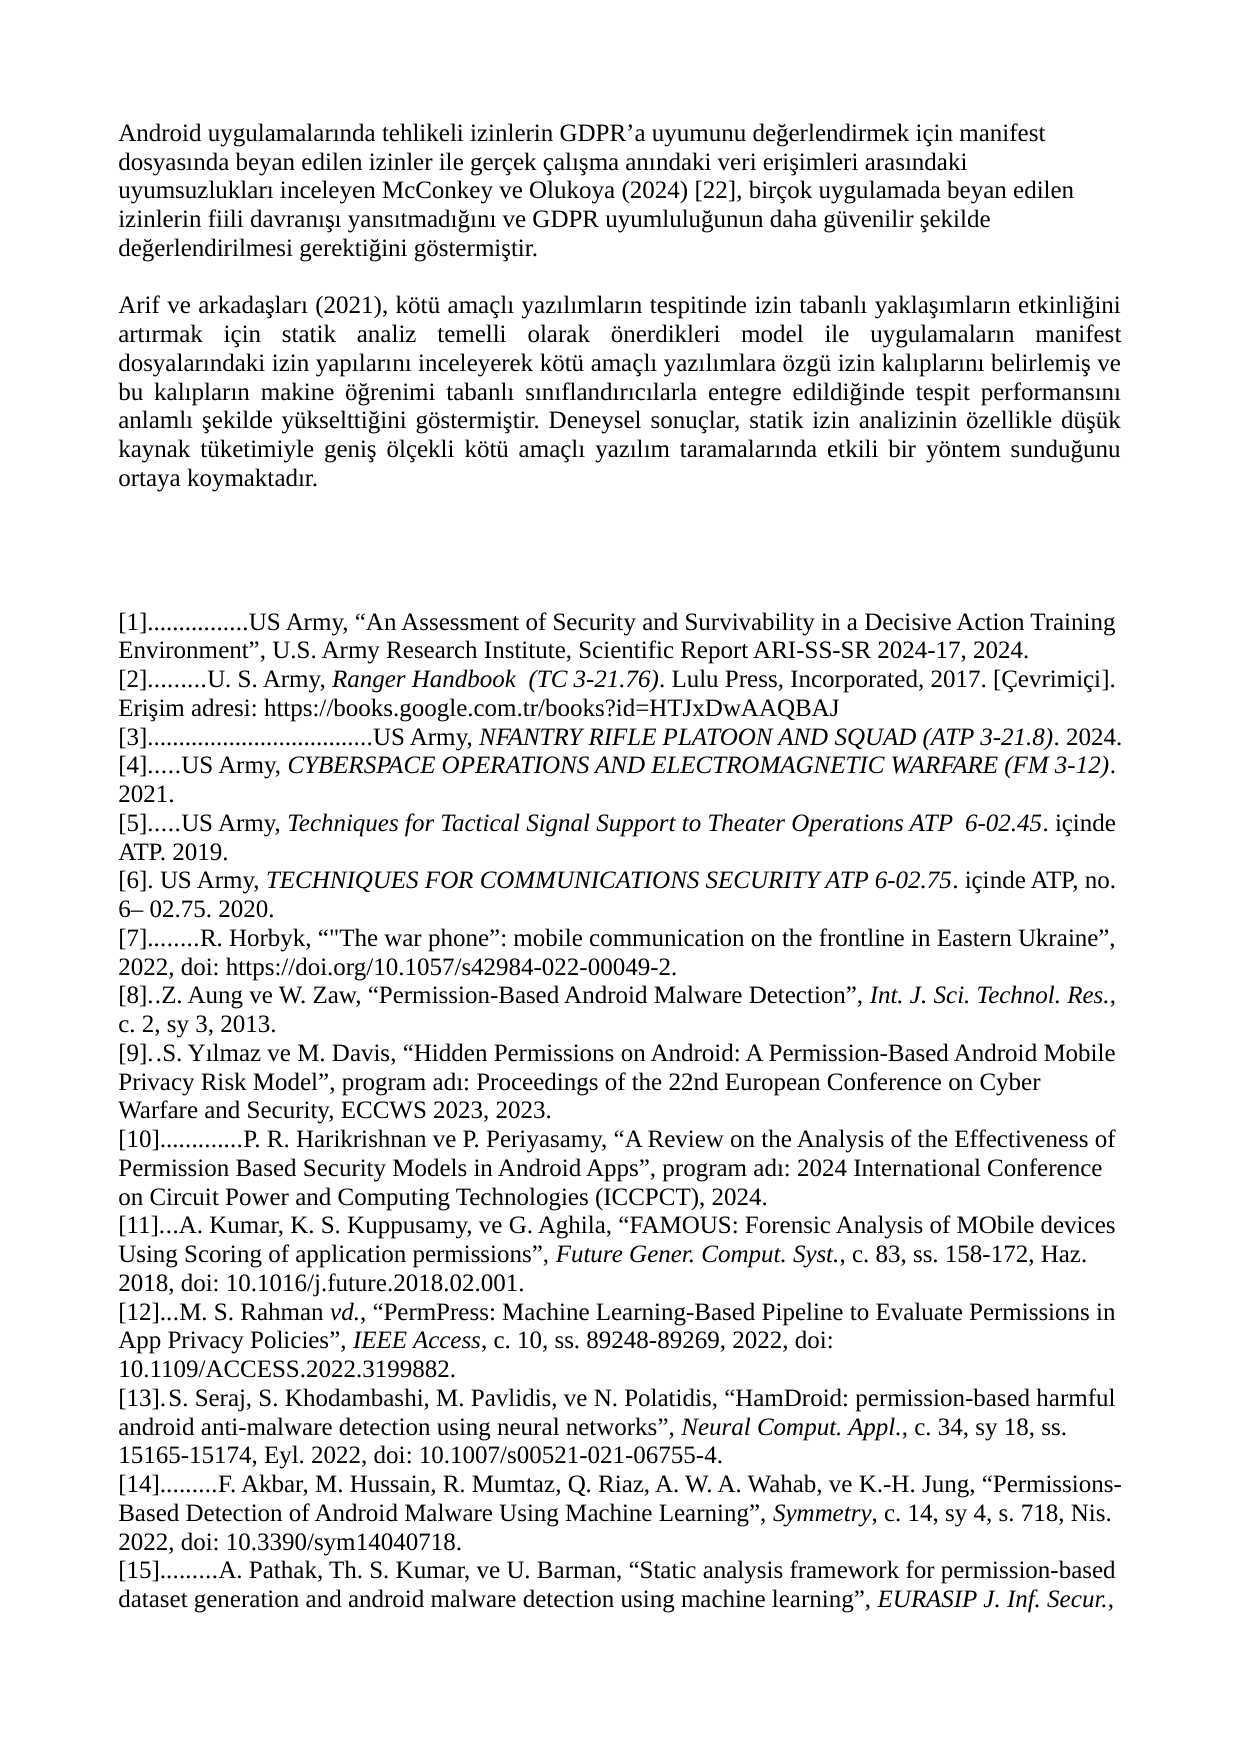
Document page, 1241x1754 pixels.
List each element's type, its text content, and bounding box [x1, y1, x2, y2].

text [12] M. S. Rahman vd., “PermPress: Machine Learning-Based Pipeline to Evaluate Permissions in App Privacy Policies”, IEEE Access, c. 10, ss. 89248-89269, 2022, doi: 10.1109/ACCESS.2022.3199882. [118, 1297, 1122, 1383]
text [15] A. Pathak, Th. S. Kumar, ve U. Barman, “Static analysis framework for permission-based dataset generation and android malware detection using machine learning”, EURASIP J. Inf. Secur., [118, 1556, 1122, 1613]
text [10] P. R. Harikrishnan ve P. Periyasamy, “A Review on the Analysis of the Effectiveness of Permission Based Security Models in Android Apps”, program adı: 2024 International Conference on Circuit Power and Computing Technologies (ICCPCT), 2024. [118, 1124, 1122, 1211]
text [1] US Army, “An Assessment of Security and Survivability in a Decisive Action Training Environment”, U.S. Army Research Institute, Scientific Report ARI-SS-SR 2024-17, 2024. [118, 607, 1122, 664]
text [4] US Army, CYBERSPACE OPERATIONS AND ELECTROMAGNETIC WARFARE (FM 3-12). 2021. [118, 751, 1122, 808]
text [9] S. Yılmaz ve M. Davis, “Hidden Permissions on Android: A Permission-Based Android Mobile Privacy Risk Model”, program adı: Proceedings of the 22nd European Conference on Cyber Warfare and Security, ECCWS 2023, 2023. [118, 1038, 1122, 1124]
text [13] S. Seraj, S. Khodambashi, M. Pavlidis, ve N. Polatidis, “HamDroid: permission-based harmful android anti-malware detection using neural networks”, Neural Comput. Appl., c. 34, sy 18, ss. 15165-15174, Eyl. 2022, doi: 10.1007/s00521-021-06755-4. [118, 1383, 1122, 1469]
text Android uygulamalarında tehlikeli izinlerin GDPR’a uyumunu değerlendirmek için manifest dosyasında beyan edilen izinler ile gerçek çalışma anındaki veri erişimleri arasındaki uyumsuzlukları inceleyen McConkey ve Olukoya (2024) [22], birçok uygulamada beyan edilen izinlerin fiili davranışı yansıtmadığını ve GDPR uyumluluğunun daha güvenilir şekilde değerlendirilmesi gerektiğini göstermiştir. [118, 118, 1122, 262]
text [2] U. S. Army, Ranger Handbook (TC 3-21.76). Lulu Press, Incorporated, 2017. [Çevrimiçi]. Erişim adresi: https://books.google.com.tr/books?id=HTJxDwAAQBAJ [118, 664, 1122, 722]
text [14] F. Akbar, M. Hussain, R. Mumtaz, Q. Riaz, A. W. A. Wahab, ve K.-H. Jung, “Permissions-Based Detection of Android Malware Using Machine Learning”, Symmetry, c. 14, sy 4, s. 718, Nis. 2022, doi: 10.3390/sym14040718. [118, 1469, 1122, 1556]
text Arif ve arkadaşları (2021), kötü amaçlı yazılımların tespitinde izin tabanlı yaklaşımların etkinliğini artırmak için statik analiz temelli olarak önerdikleri model ile uygulamaların manifest dosyalarındaki izin yapılarını inceleyerek kötü amaçlı yazılımlara özgü izin kalıplarını belirlemiş ve bu kalıpların makine öğrenimi tabanlı sınıflandırıcılarla entegre edildiğinde tespit performansını anlamlı şekilde yükselttiğini göstermiştir. Deneysel sonuçlar, statik izin analizinin özellikle düşük kaynak tüketimiyle geniş ölçekli kötü amaçlı yazılım taramalarında etkili bir yöntem sunduğunu ortaya koymaktadır. [118, 291, 1122, 492]
text [11] A. Kumar, K. S. Kuppusamy, ve G. Aghila, “FAMOUS: Forensic Analysis of MObile devices Using Scoring of application permissions”, Future Gener. Comput. Syst., c. 83, ss. 158-172, Haz. 2018, doi: 10.1016/j.future.2018.02.001. [118, 1211, 1122, 1297]
text [6] US Army, TECHNIQUES FOR COMMUNICATIONS SECURITY ATP 6-02.75. içinde ATP, no. 6– 02.75. 2020. [118, 866, 1122, 923]
text [8] Z. Aung ve W. Zaw, “Permission-Based Android Malware Detection”, Int. J. Sci. Technol. Res., c. 2, sy 3, 2013. [118, 981, 1122, 1038]
text [5] US Army, Techniques for Tactical Signal Support to Theater Operations ATP 6-02.45. içinde ATP. 2019. [118, 808, 1122, 866]
text [3] US Army, NFANTRY RIFLE PLATOON AND SQUAD (ATP 3-21.8). 2024. [118, 722, 1122, 751]
text [7] R. Horbyk, “"The war phone”: mobile communication on the frontline in Eastern Ukraine”, 2022, doi: https://doi.org/10.1057/s42984-022-00049-2. [118, 923, 1122, 981]
